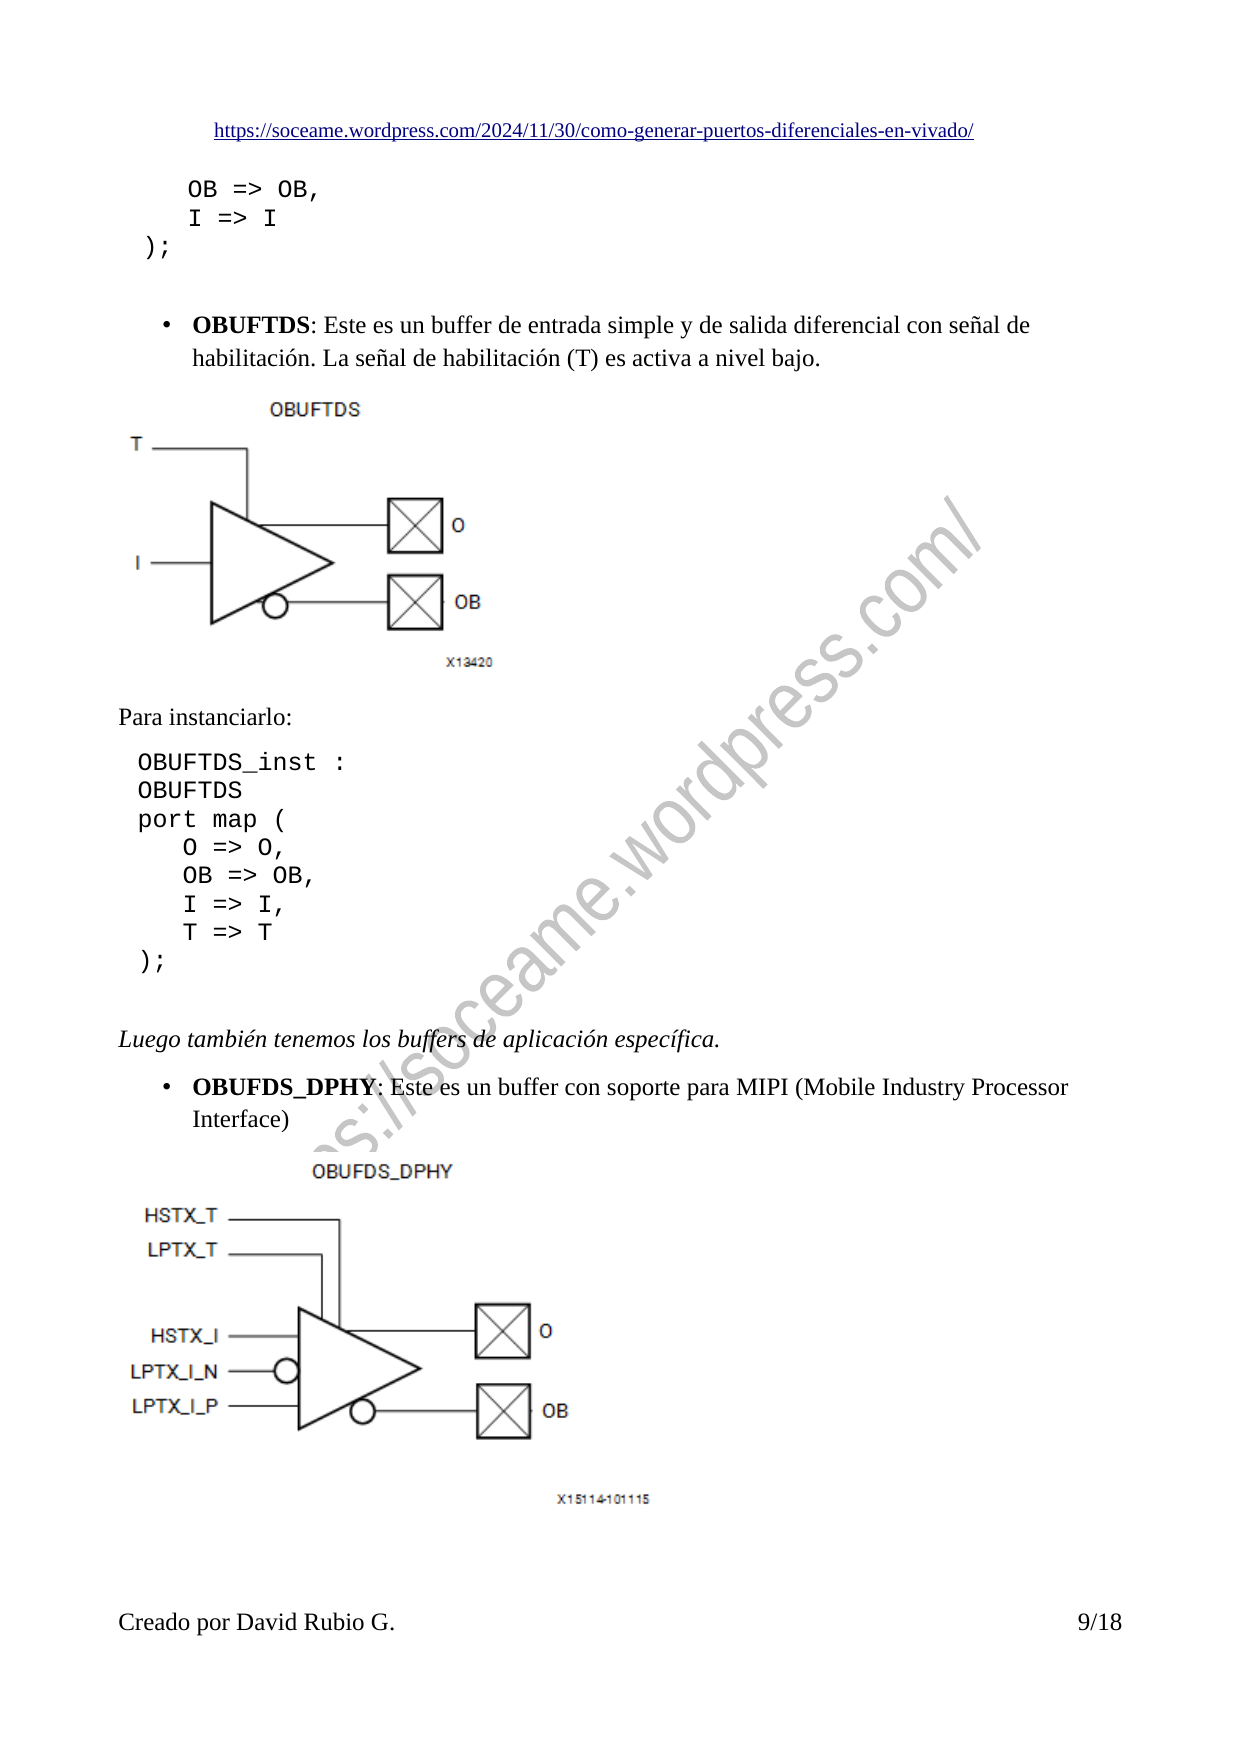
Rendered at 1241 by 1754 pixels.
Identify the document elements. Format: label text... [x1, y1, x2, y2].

table_header OBUFTDS_inst : OBUFTDS port map ( O => O, OB => OB, I => I, T => T ); [137, 750, 465, 976]
list OBUFDS_DPHY: Este es un buffer con soporte para MIPI (Mobile Industry Processor Interface) [162, 1072, 1122, 1133]
text Para instanciarlo: [118, 702, 1122, 731]
table_header [120, 750, 137, 976]
picture [118, 1152, 658, 1515]
text Luego también tenemos los buffers de aplicación específica. [118, 1024, 1122, 1053]
table_header [118, 177, 142, 262]
table_header OB => OB, I => I ); [143, 177, 435, 262]
list OBUFTDS: Este es un buffer de entrada simple y de salida diferencial con señal de habilitación. La señal de habilitación (T) es activa a nivel bajo. [162, 310, 1122, 371]
picture [118, 390, 500, 678]
